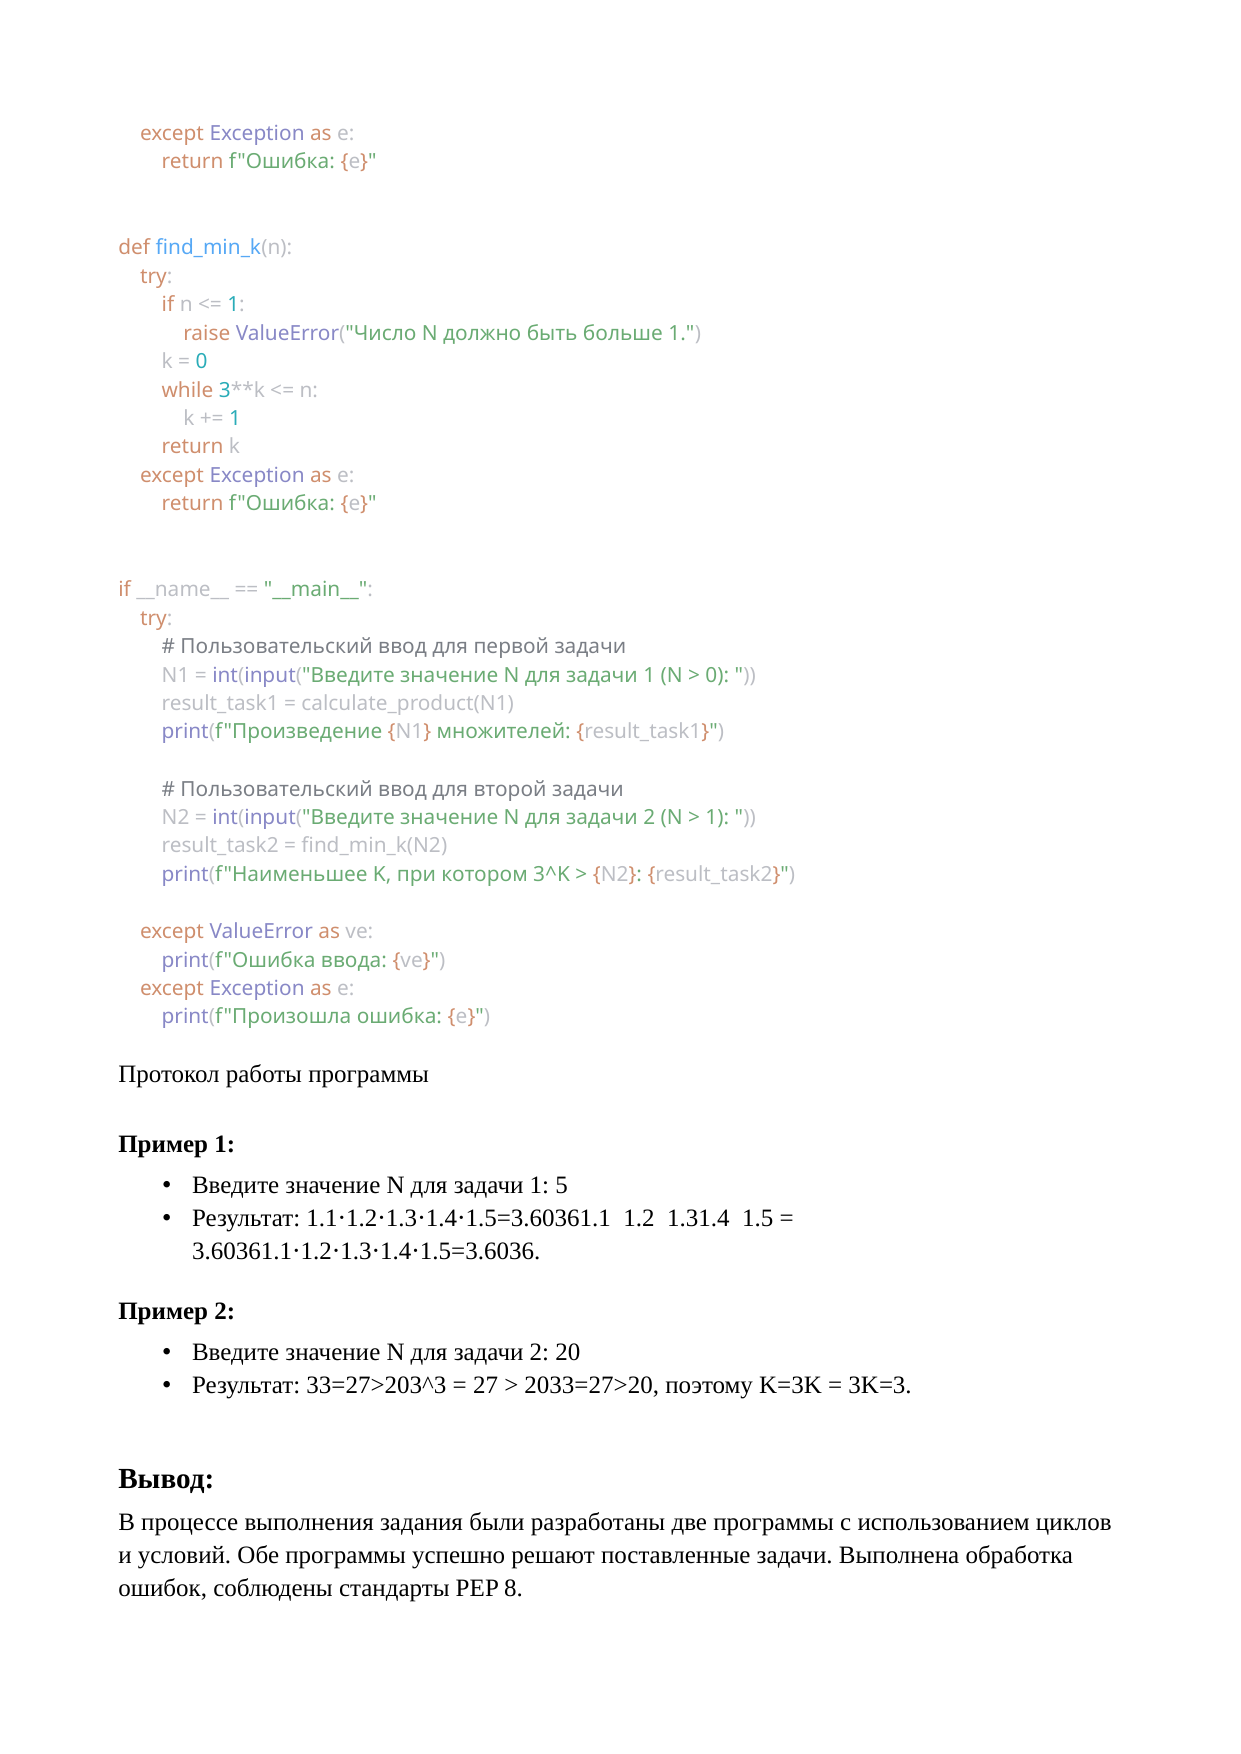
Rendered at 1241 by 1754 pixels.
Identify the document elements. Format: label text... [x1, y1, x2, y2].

text В процессе выполнения задания были разработаны две программы с использованием циклов и условий. Обе программы успешно решают поставленные задачи. Выполнена обработка ошибок, соблюдены стандарты PEP 8. [118, 1507, 1122, 1602]
list Результат: 1.1⋅1.2⋅1.3⋅1.4⋅1.5=3.60361.1 1.2 1.31.4 1.5 = 3.60361.1⋅1.2⋅1.3⋅1.4⋅1.5=3.6036. [162, 1203, 1122, 1265]
subtitle Вывод: [118, 1461, 1122, 1495]
text Протокол работы программы [118, 1059, 1122, 1087]
subtitle Пример 2: [118, 1296, 1122, 1325]
text except Exception as e: return f"Ошибка: {e}" def find_min_k(n): try: if n <= 1: raise ValueError("Число N должно быть больше 1.") k = 0 while 3**k <= n: k += 1 return k except Exception as e: return f"Ошибка: {e}" if __name__ == "__main__": try: # Пользовательский ввод для первой задачи N1 = int(input("Введите значение N для задачи 1 (N > 0): ")) result_task1 = calculate_product(N1) print(f"Произведение {N1} множителей: {result_task1}") # Пользовательский ввод для второй задачи N2 = int(input("Введите значение N для задачи 2 (N > 1): ")) result_task2 = find_min_k(N2) print(f"Наименьшее K, при котором 3^K > {N2}: {result_task2}") except ValueError as ve: print(f"Ошибка ввода: {ve}") except Exception as e: print(f"Произошла ошибка: {e}") [118, 118, 1122, 1059]
list Результат: 33=27>203^3 = 27 > 2033=27>20, поэтому K=3K = 3K=3. [162, 1370, 1122, 1399]
subtitle Пример 1: [118, 1129, 1122, 1157]
list Введите значение N для задачи 2: 20 [162, 1337, 1122, 1366]
list Введите значение N для задачи 1: 5 [162, 1170, 1122, 1199]
